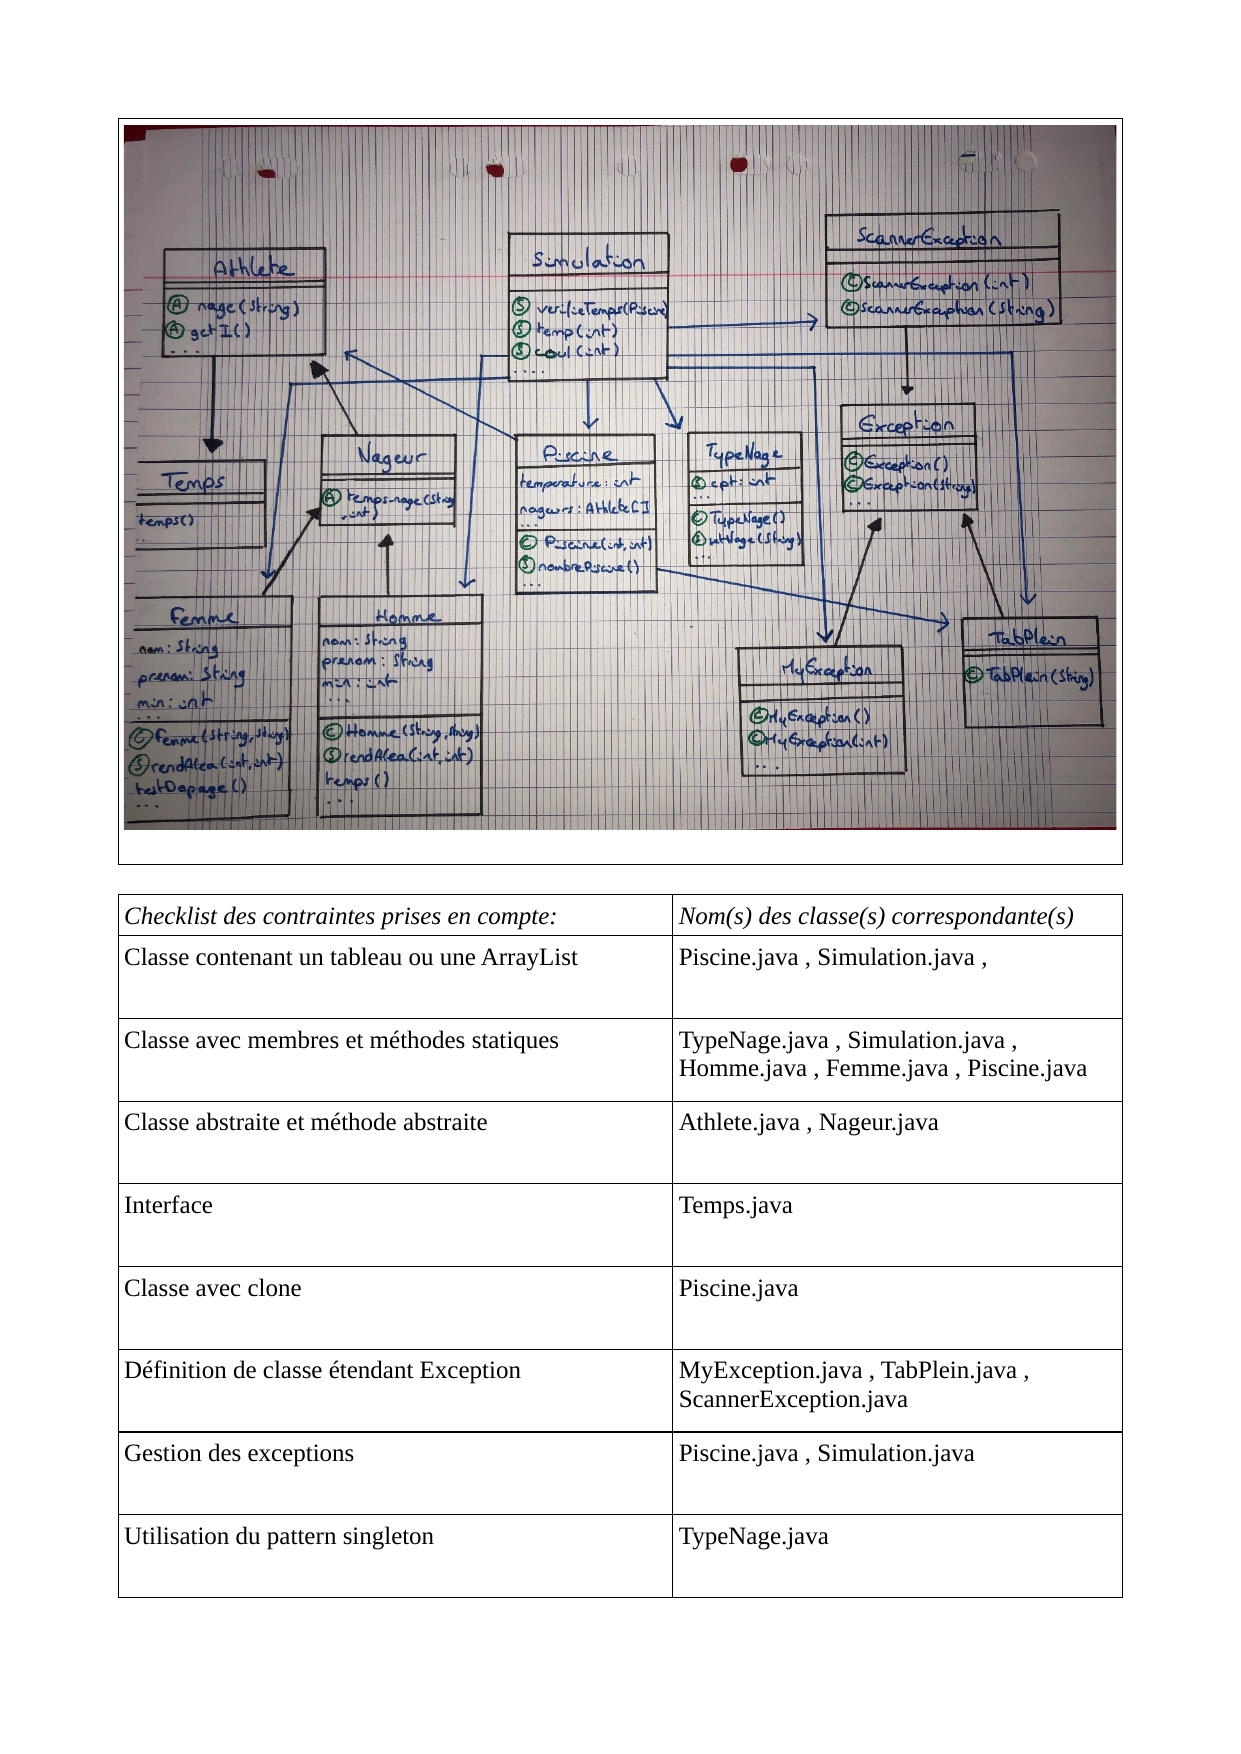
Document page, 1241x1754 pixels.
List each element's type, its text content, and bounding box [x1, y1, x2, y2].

table_cell TypeNage.java , Simulation.java , Homme.java , Femme.java , Piscine.java [673, 1019, 1122, 1101]
table_header Nom(s) des classe(s) correspondante(s) [673, 895, 1122, 935]
table_cell Classe avec clone [119, 1267, 672, 1349]
table_cell Classe avec membres et méthodes statiques [119, 1019, 672, 1101]
table_cell Classe contenant un tableau ou une ArrayList [119, 936, 672, 1018]
table_header Checklist des contraintes prises en compte: [119, 895, 672, 935]
table_cell Athlete.java , Nageur.java [673, 1102, 1122, 1183]
table_cell Interface [119, 1184, 672, 1266]
table_cell Définition de classe étendant Exception [119, 1350, 672, 1431]
table_cell Temps.java [673, 1184, 1122, 1266]
table_cell Piscine.java , Simulation.java [673, 1433, 1122, 1514]
table_cell Piscine.java [673, 1267, 1122, 1349]
table_cell MyException.java , TabPlein.java , ScannerException.java [673, 1350, 1122, 1431]
table_cell Classe abstraite et méthode abstraite [119, 1102, 672, 1183]
table_cell Piscine.java , Simulation.java , [673, 936, 1122, 1018]
table_cell Gestion des exceptions [119, 1433, 672, 1514]
table_cell Utilisation du pattern singleton [119, 1515, 672, 1597]
table_cell [119, 119, 1122, 864]
table_cell TypeNage.java [673, 1515, 1122, 1597]
